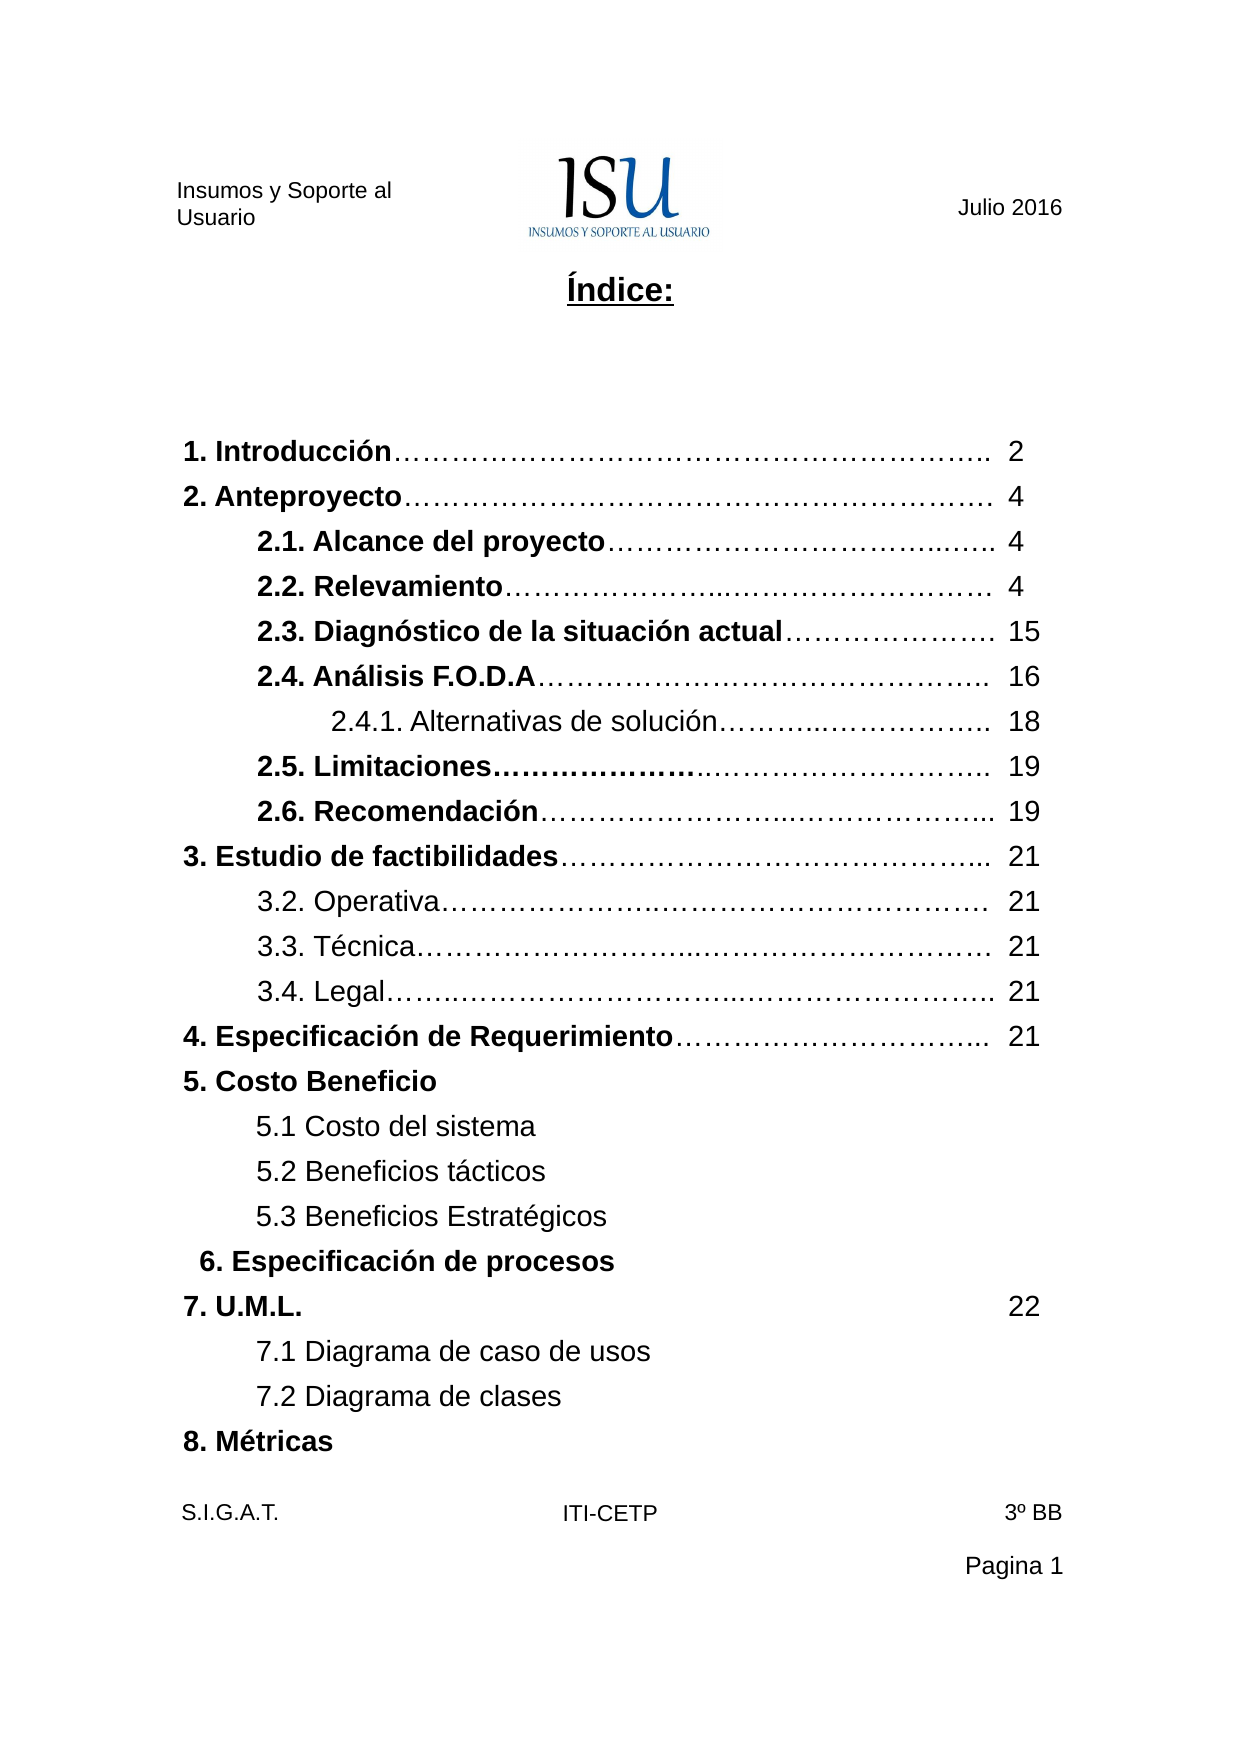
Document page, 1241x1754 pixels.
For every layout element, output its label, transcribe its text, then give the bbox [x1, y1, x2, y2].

table_cell 18 [1002, 699, 1068, 743]
table_cell [1002, 1104, 1068, 1148]
table_cell 21 [1002, 879, 1068, 923]
table_cell 3.4. Legal……..………………………...…………………….. [177, 969, 1002, 1013]
table_cell 5.3 Beneficios Estratégicos [177, 1194, 1002, 1238]
table_cell [1002, 1194, 1068, 1238]
table_cell 2.4.1. Alternativas de solución………...…………….. [177, 699, 1002, 743]
table_cell 5.2 Beneficios tácticos [177, 1149, 1002, 1193]
table_cell 3. Estudio de factibilidades……………………………………... [177, 834, 1002, 878]
table_cell [1002, 1329, 1068, 1373]
table_cell [1002, 1149, 1068, 1193]
picture [517, 138, 723, 252]
table_cell 2.4. Análisis F.O.D.A……………………………………….. [177, 654, 1002, 698]
table_cell 4 [1002, 519, 1068, 563]
table_cell 4 [1002, 474, 1068, 518]
table_cell 21 [1002, 834, 1068, 878]
table_cell 3.3. Técnica………………………...………………………… [177, 924, 1002, 968]
table_cell 2.3. Diagnóstico de la situación actual…………………. [177, 609, 1002, 653]
table_cell 22 [1002, 1284, 1068, 1328]
text Índice: [177, 270, 1063, 309]
table_cell [1002, 1374, 1068, 1418]
table_cell 7.2 Diagrama de clases [177, 1374, 1002, 1418]
table_cell 8. Métricas [177, 1419, 1002, 1463]
table_header 1. Introducción…………………………………………………….. [177, 429, 1002, 473]
table_cell 6. Especificación de procesos [177, 1239, 1002, 1283]
table_cell 19 [1002, 744, 1068, 788]
table_cell 7.1 Diagrama de caso de usos [177, 1329, 1002, 1373]
table_cell 15 [1002, 609, 1068, 653]
table_cell 19 [1002, 789, 1068, 833]
table_cell [1002, 1239, 1068, 1283]
table_cell [1002, 1419, 1068, 1463]
table_cell 2.1. Alcance del proyecto……………………………...….. [177, 519, 1002, 563]
table_cell 21 [1002, 969, 1068, 1013]
table_cell 2.5. Limitaciones…………………..……………………….. [177, 744, 1002, 788]
table_cell 21 [1002, 924, 1068, 968]
table_cell 2.2. Relevamiento…………………...……………………… [177, 564, 1002, 608]
table_cell 4. Especificación de Requerimiento…………………………... [177, 1014, 1002, 1058]
table_cell 3.2. Operativa…………………..……………………………. [177, 879, 1002, 923]
table_cell 16 [1002, 654, 1068, 698]
table_cell 4 [1002, 564, 1068, 608]
table_header 2 [1002, 429, 1068, 473]
table_cell 7. U.M.L. [177, 1284, 1002, 1328]
table_cell 5.1 Costo del sistema [177, 1104, 1002, 1148]
table_cell [1002, 1059, 1068, 1103]
table_cell 21 [1002, 1014, 1068, 1058]
table_cell 2. Anteproyecto……………………………………………………. [177, 474, 1002, 518]
table_cell 5. Costo Beneficio [177, 1059, 1002, 1103]
table_cell 2.6. Recomendación……………………...………………... [177, 789, 1002, 833]
